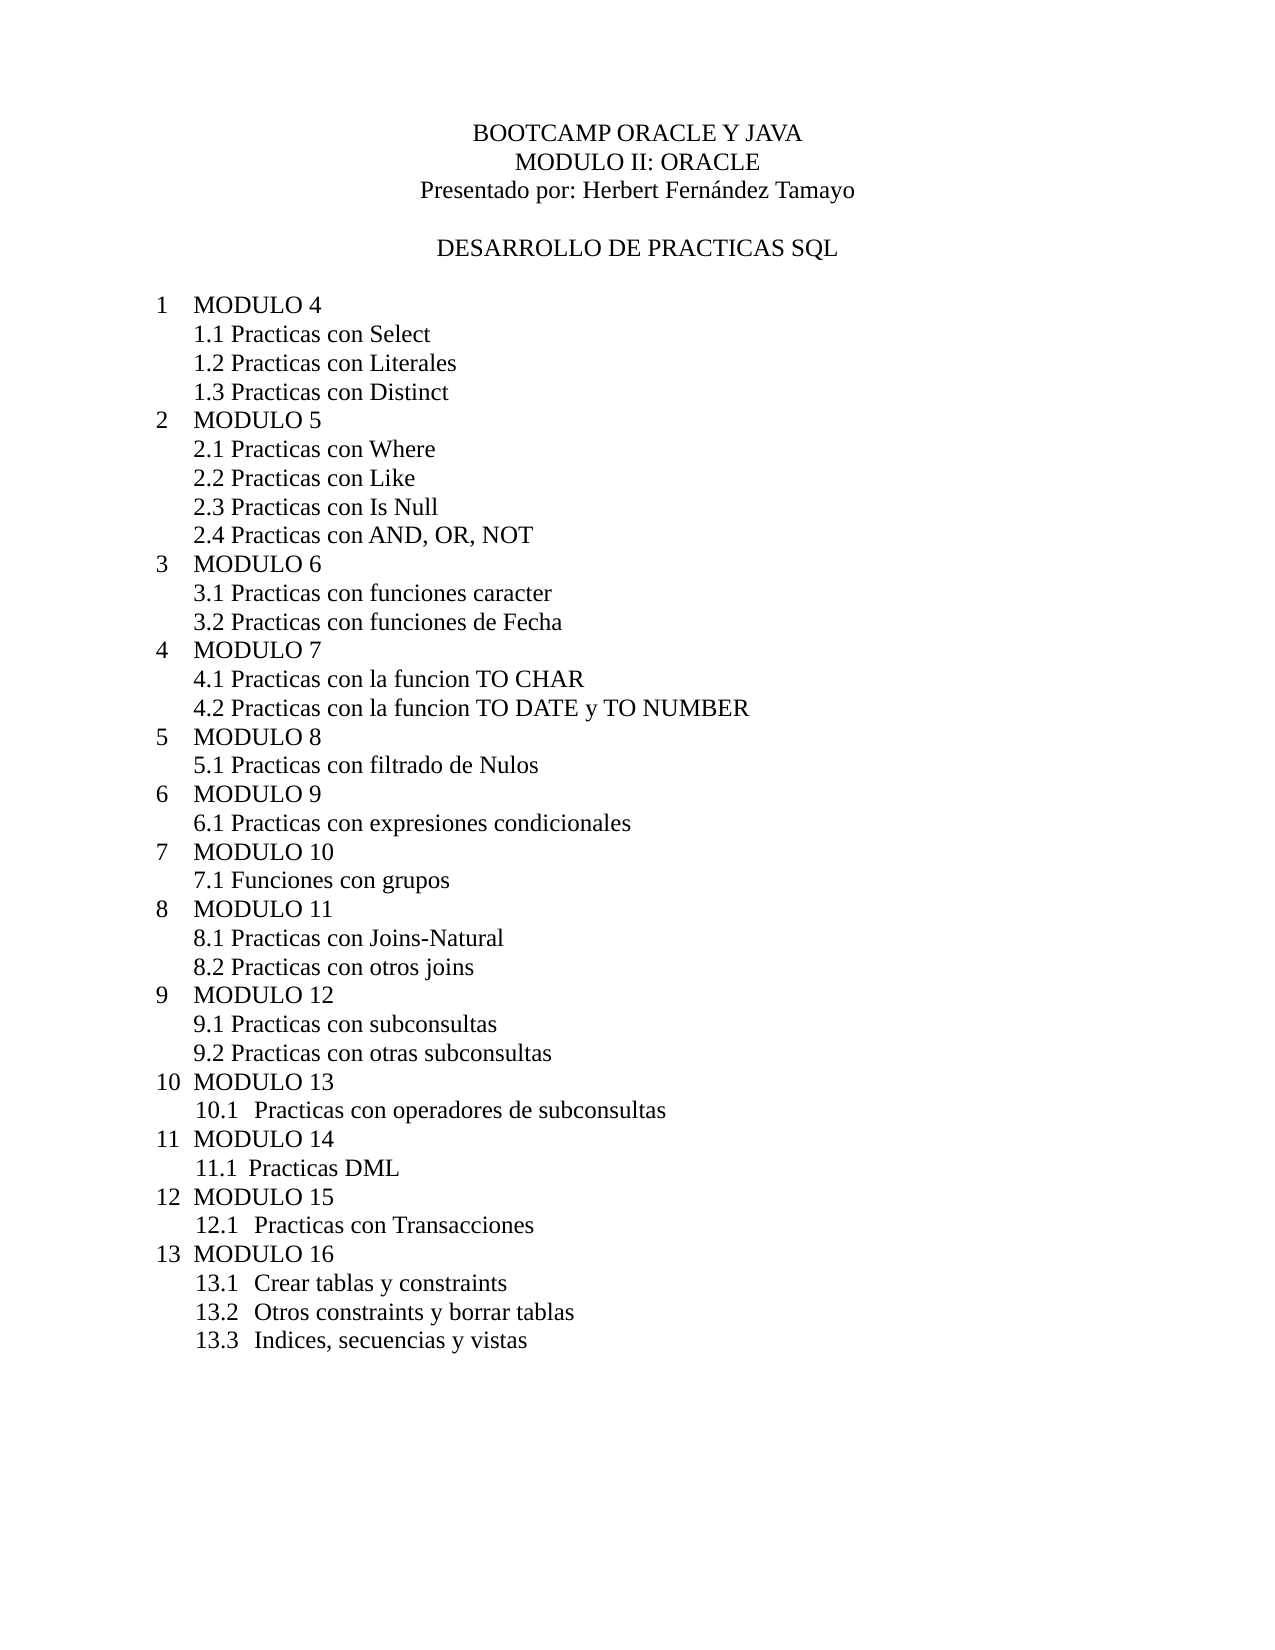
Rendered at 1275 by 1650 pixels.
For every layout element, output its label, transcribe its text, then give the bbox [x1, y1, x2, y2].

list Funciones con grupos [193, 866, 1157, 894]
list Crear tablas y constraints [195, 1268, 1157, 1297]
list Practicas con Transacciones [195, 1211, 1157, 1239]
list MODULO 8 [156, 722, 1157, 751]
list Practicas con la funcion TO CHAR [193, 664, 1157, 693]
list Practicas con expresiones condicionales [193, 808, 1157, 837]
list Practicas con la funcion TO DATE y TO NUMBER [193, 693, 1157, 722]
list MODULO 13 [156, 1067, 1157, 1096]
list MODULO 4 [156, 291, 1157, 319]
list Practicas con Literales [193, 348, 1157, 377]
list MODULO 7 [156, 636, 1157, 664]
list Practicas con funciones caracter [193, 578, 1157, 607]
list Practicas con otros joins [193, 952, 1157, 981]
list MODULO 5 [156, 406, 1157, 434]
list Practicas con Select [193, 319, 1157, 348]
list Practicas con Like [193, 463, 1157, 492]
text MODULO II: ORACLE [118, 147, 1157, 176]
text Presentado por: Herbert Fernández Tamayo [118, 176, 1157, 204]
list MODULO 10 [156, 837, 1157, 866]
list MODULO 11 [156, 894, 1157, 923]
list Practicas con AND, OR, NOT [193, 521, 1157, 549]
list Practicas con Distinct [193, 377, 1157, 406]
list Practicas con funciones de Fecha [193, 607, 1157, 636]
list Practicas con otras subconsultas [193, 1038, 1157, 1067]
list Practicas con operadores de subconsultas [195, 1096, 1157, 1124]
list Practicas con filtrado de Nulos [193, 751, 1157, 779]
list MODULO 9 [156, 779, 1157, 808]
list Practicas con Where [193, 434, 1157, 463]
text DESARROLLO DE PRACTICAS SQL [118, 233, 1157, 262]
list Practicas con Is Null [193, 492, 1157, 521]
list MODULO 6 [156, 549, 1157, 578]
list Practicas DML [195, 1153, 1157, 1182]
list MODULO 15 [156, 1182, 1157, 1211]
list Practicas con subconsultas [193, 1009, 1157, 1038]
list MODULO 12 [156, 981, 1157, 1009]
list Otros constraints y borrar tablas [195, 1297, 1157, 1326]
list MODULO 14 [156, 1124, 1157, 1153]
list Indices, secuencias y vistas [195, 1326, 1157, 1354]
text BOOTCAMP ORACLE Y JAVA [118, 118, 1157, 147]
list Practicas con Joins-Natural [193, 923, 1157, 952]
list MODULO 16 [156, 1239, 1157, 1268]
